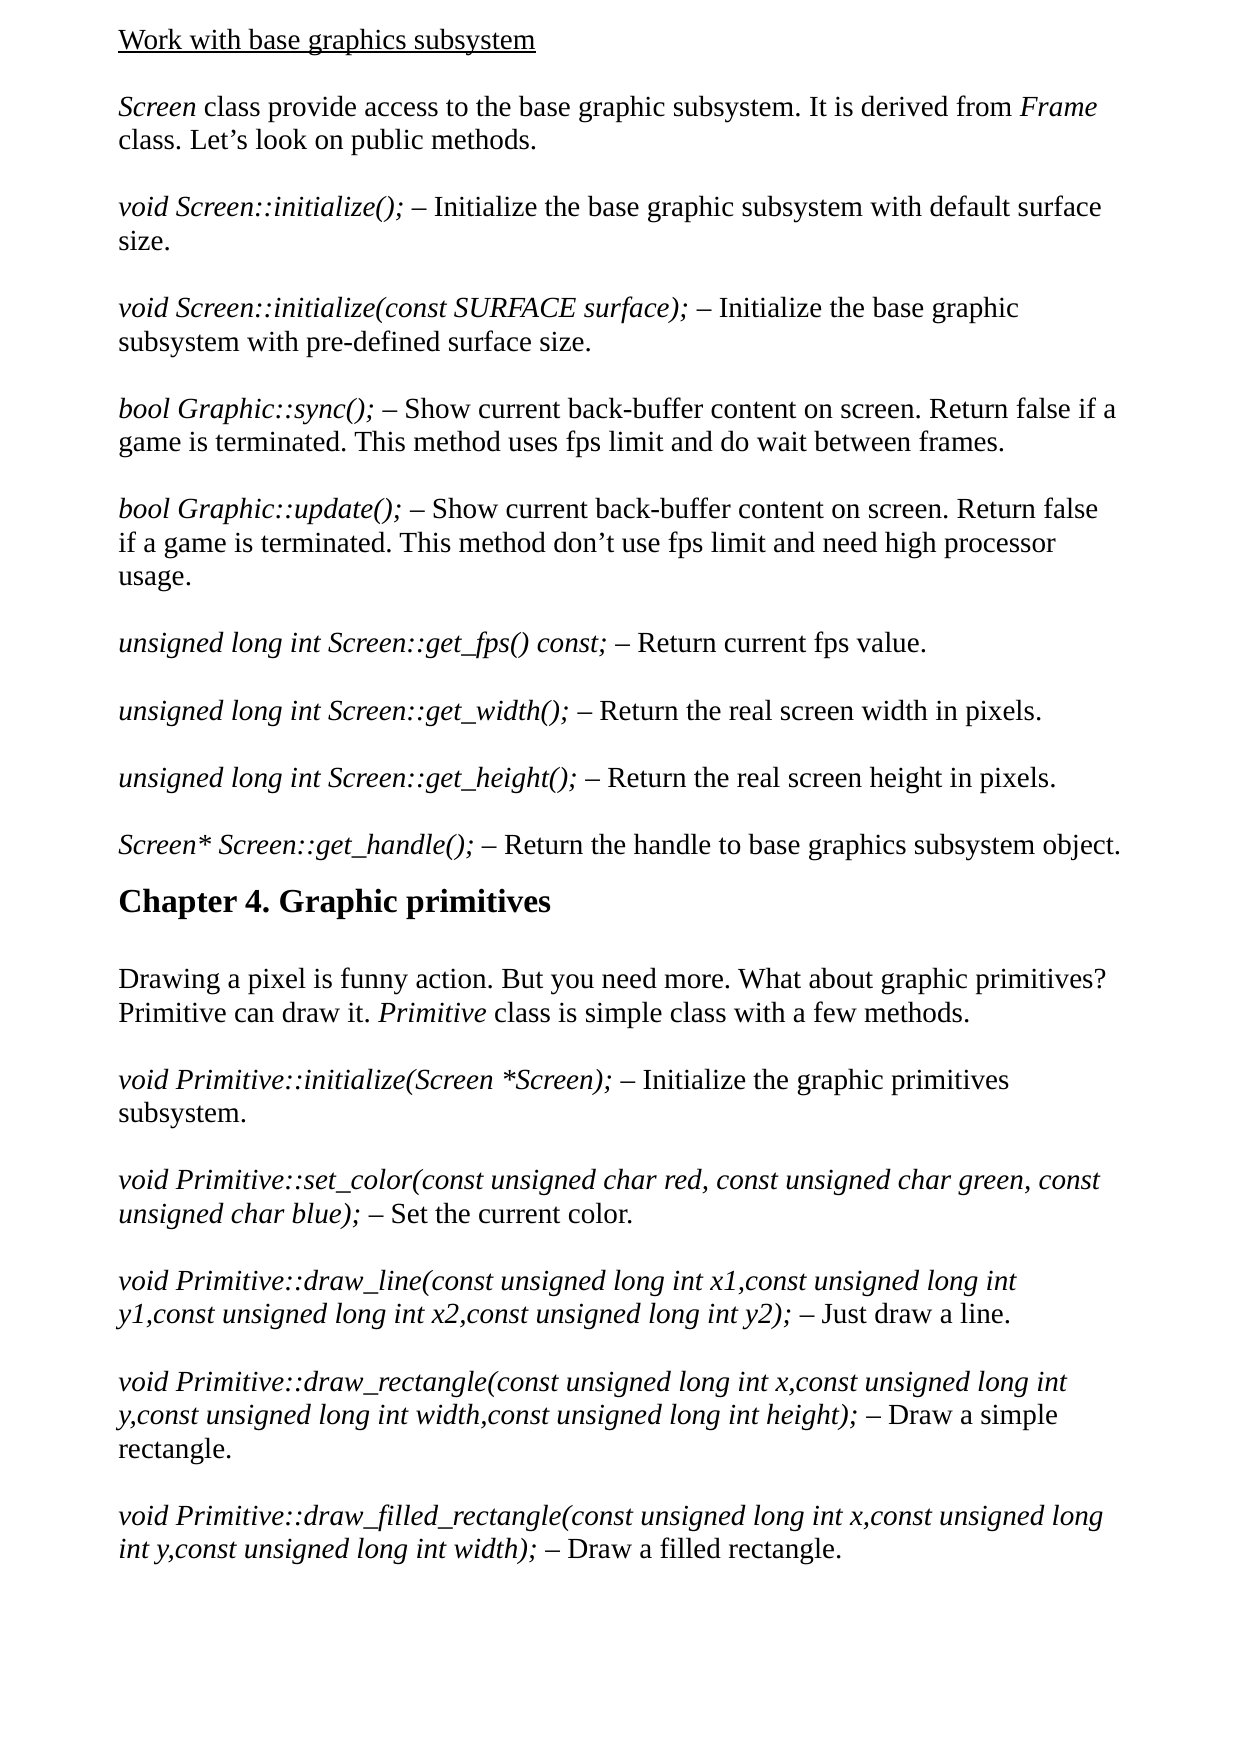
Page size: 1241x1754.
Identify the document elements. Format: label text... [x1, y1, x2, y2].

text void Screen::initialize(); – Initialize the base graphic subsystem with default surface size. [118, 189, 1122, 257]
text void Primitive::draw_rectangle(const unsigned long int x,const unsigned long int y,const unsigned long int width,const unsigned long int height); – Draw a simple rectangle. [118, 1364, 1122, 1464]
text void Primitive::set_color(const unsigned char red, const unsigned char green, const unsigned char blue); – Set the current color. [118, 1162, 1122, 1229]
text void Primitive::draw_filled_rectangle(const unsigned long int x,const unsigned long int y,const unsigned long int width); – Draw a filled rectangle. [118, 1498, 1122, 1565]
text Work with base graphics subsystem [118, 22, 1122, 55]
text void Screen::initialize(const SURFACE surface); – Initialize the base graphic subsystem with pre-defined surface size. [118, 290, 1122, 357]
text bool Graphic::sync(); – Show current back-buffer content on screen. Return false if a game is terminated. This method uses fps limit and do wait between frames. [118, 391, 1122, 458]
text Drawing a pixel is funny action. But you need more. What about graphic primitives? [118, 961, 1122, 995]
text Screen class provide access to the base graphic subsystem. It is derived from Frame class. Let’s look on public methods. [118, 89, 1122, 156]
text unsigned long int Screen::get_height(); – Return the real screen height in pixels. [118, 760, 1122, 793]
text bool Graphic::update(); – Show current back-buffer content on screen. Return false if a game is terminated. This method don’t use fps limit and need high processor usage. [118, 491, 1122, 592]
text void Primitive::draw_line(const unsigned long int x1,const unsigned long int y1,const unsigned long int x2,const unsigned long int y2); – Just draw a line. [118, 1263, 1122, 1330]
text unsigned long int Screen::get_width(); – Return the real screen width in pixels. [118, 693, 1122, 726]
text unsigned long int Screen::get_fps() const; – Return current fps value. [118, 626, 1122, 659]
text Screen* Screen::get_handle(); – Return the handle to base graphics subsystem object. [118, 827, 1122, 860]
text void Primitive::initialize(Screen *Screen); – Initialize the graphic primitives subsystem. [118, 1062, 1122, 1129]
text Primitive can draw it. Primitive class is simple class with a few methods. [118, 995, 1122, 1028]
subtitle Chapter 4. Graphic primitives [118, 881, 1122, 920]
